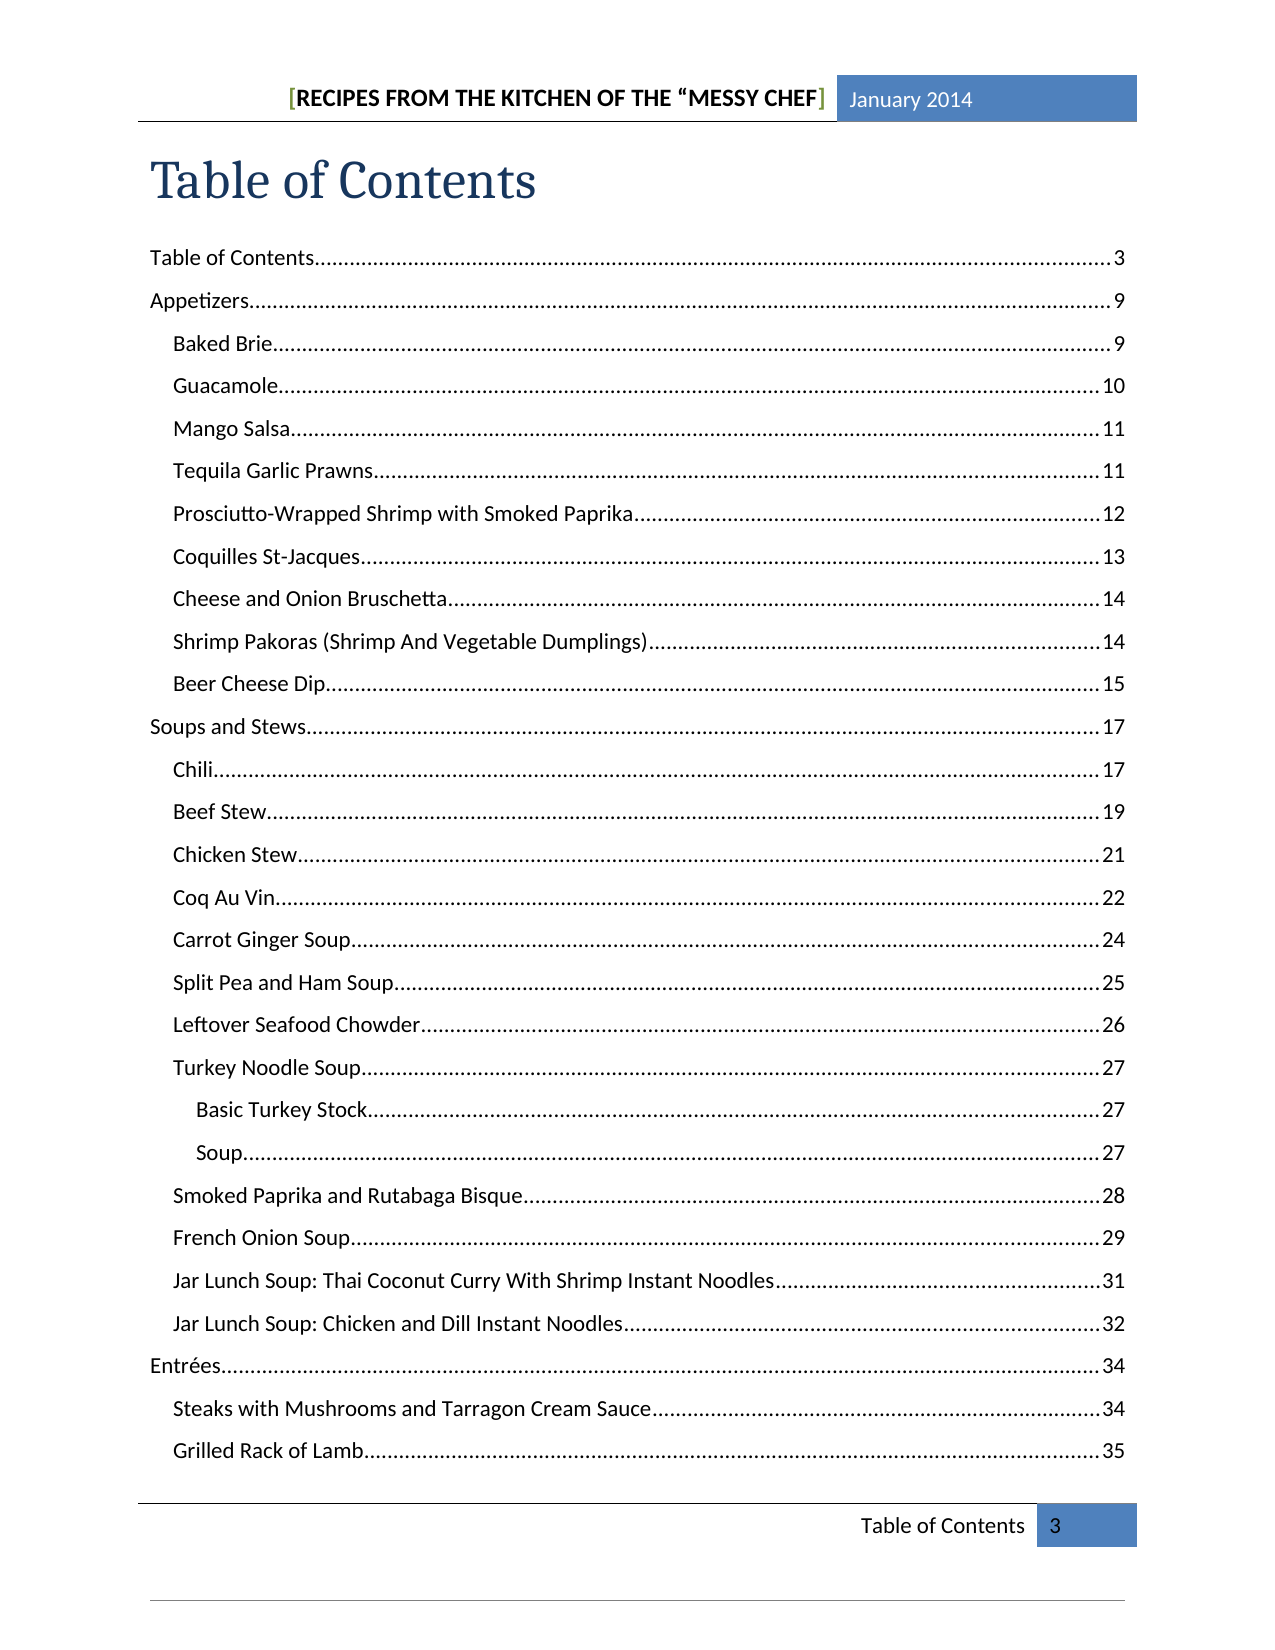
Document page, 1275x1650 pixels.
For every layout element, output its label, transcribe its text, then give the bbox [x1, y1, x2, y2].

text Prosciutto-Wrapped Shrimp with Smoked Paprika 12 [173, 499, 1125, 527]
text Beer Cheese Dip 15 [173, 669, 1125, 698]
text Turkey Noodle Soup 27 [173, 1053, 1125, 1081]
text Split Pea and Ham Soup 25 [173, 968, 1125, 996]
text Grilled Rack of Lamb 35 [173, 1436, 1125, 1464]
text Table of Contents 3 [150, 243, 1125, 272]
text Tequila Garlic Prawns 11 [173, 457, 1125, 484]
text Entrées 34 [150, 1351, 1125, 1379]
text Beef Stew 19 [173, 797, 1125, 825]
text Cheese and Onion Bruschetta 14 [173, 584, 1125, 612]
text Basic Turkey Stock 27 [196, 1096, 1125, 1124]
text Chili 17 [173, 755, 1125, 783]
text Mango Salsa 11 [173, 414, 1125, 442]
text Soups and Stews 17 [150, 712, 1125, 740]
text Jar Lunch Soup: Thai Coconut Curry With Shrimp Instant Noodles 31 [173, 1266, 1125, 1294]
subtitle Table of Contents [150, 150, 1125, 212]
text Coq Au Vin 22 [173, 883, 1125, 911]
text Coquilles St-Jacques 13 [173, 542, 1125, 570]
text Carrot Ginger Soup 24 [173, 925, 1125, 953]
text Shrimp Pakoras (Shrimp And Vegetable Dumplings) 14 [173, 627, 1125, 655]
text Guacamole 10 [173, 371, 1125, 399]
text Appetizers 9 [150, 286, 1125, 314]
text Jar Lunch Soup: Chicken and Dill Instant Noodles 32 [173, 1309, 1125, 1337]
text Baked Brie 9 [173, 329, 1125, 357]
text Steaks with Mushrooms and Tarragon Cream Sauce 34 [173, 1394, 1125, 1422]
text French Onion Soup 29 [173, 1223, 1125, 1251]
text Chicken Stew 21 [173, 840, 1125, 868]
text Soup 27 [196, 1138, 1125, 1166]
text Leftover Seafood Chowder 26 [173, 1010, 1125, 1038]
text Smoked Paprika and Rutabaga Bisque 28 [173, 1181, 1125, 1209]
